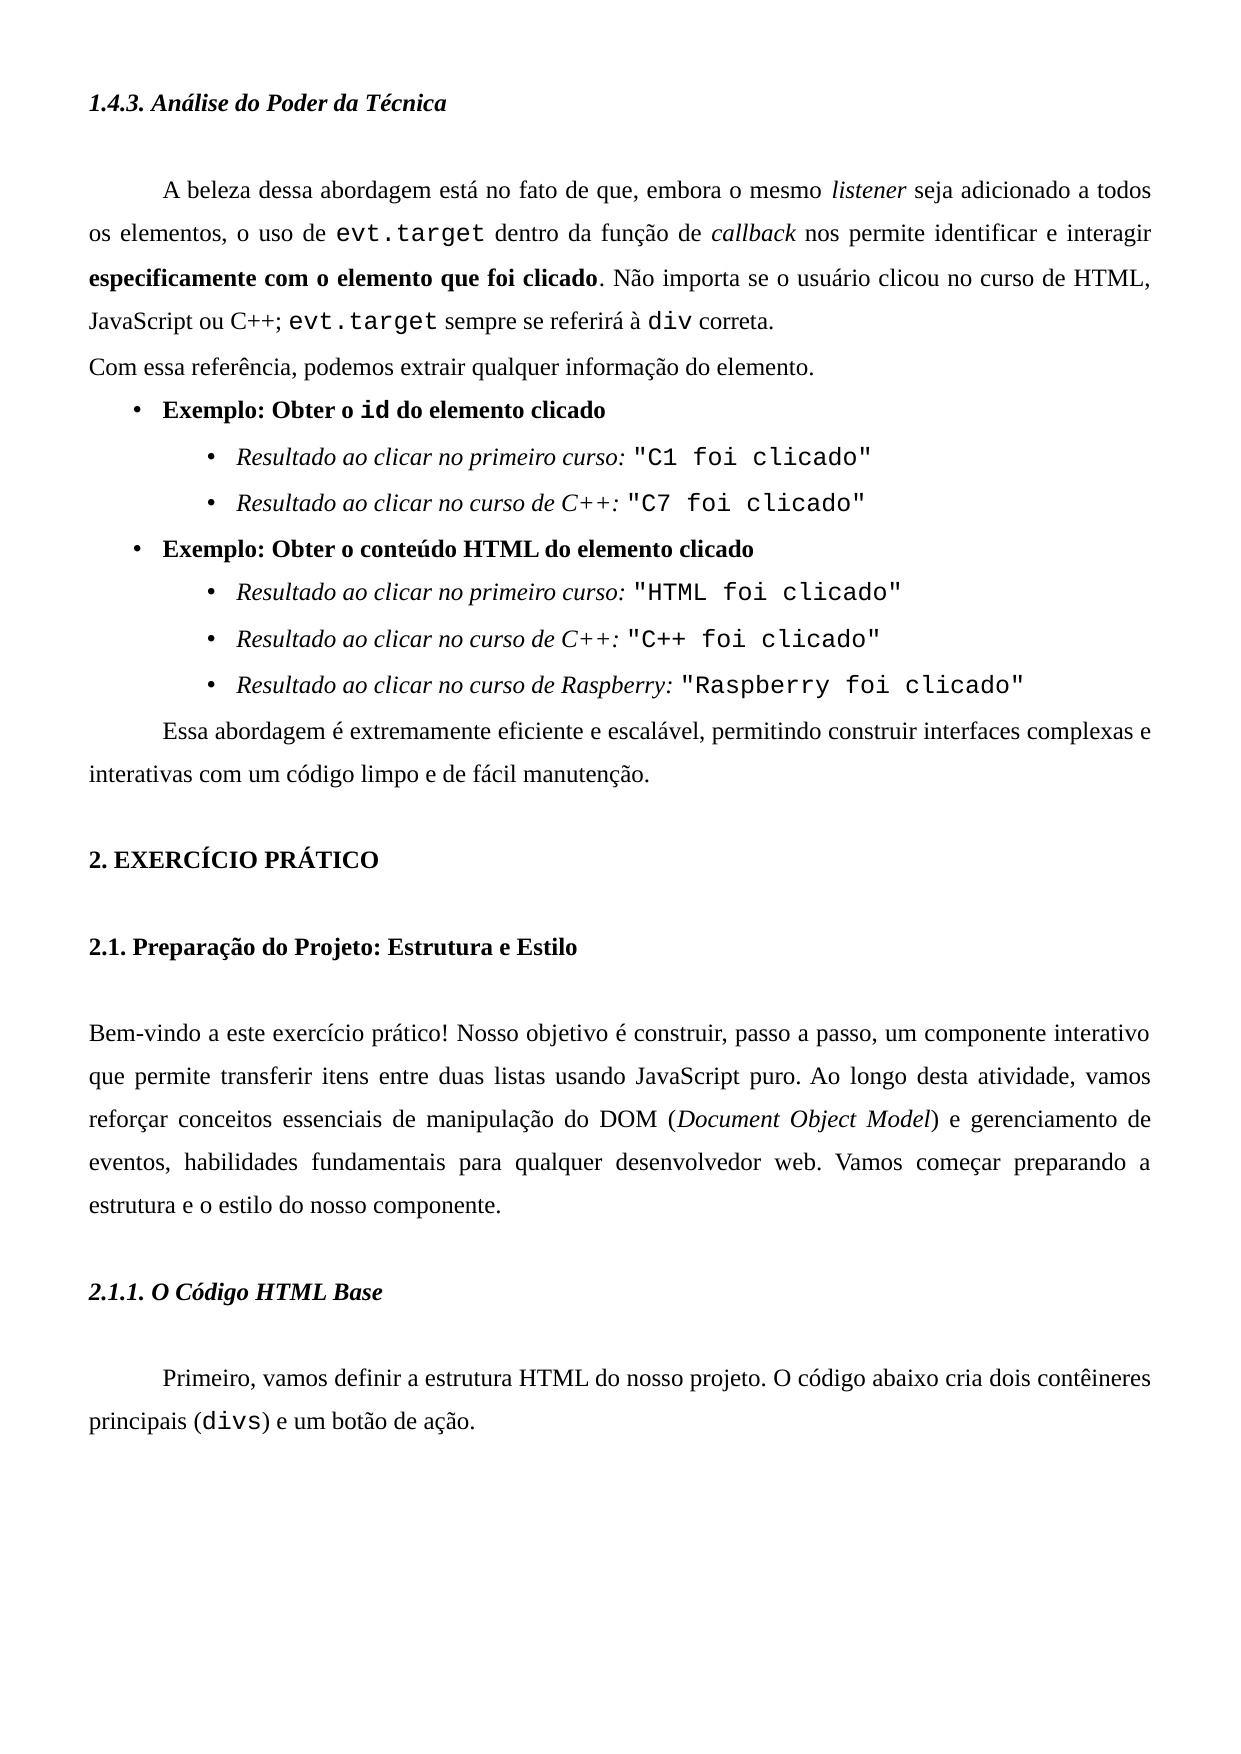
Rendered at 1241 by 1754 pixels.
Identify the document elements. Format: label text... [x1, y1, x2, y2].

list Resultado ao clicar no curso de Raspberry: "Raspberry foi clicado" [207, 670, 1152, 701]
text Bem-vindo a este exercício prático! Nosso objetivo é construir, passo a passo, um componente interativo que permite transferir itens entre duas listas usando JavaScript puro. Ao longo desta atividade, vamos reforçar conceitos essenciais de manipulação do DOM (Document Object Model) e gerenciamento de eventos, habilidades fundamentais para qualquer desenvolvedor web. Vamos começar preparando a estrutura e o estilo do nosso componente. [88, 1018, 1152, 1219]
subtitle Preparação do Projeto: Estrutura e Estilo [88, 932, 1152, 961]
text A beleza dessa abordagem está no fato de que, embora o mesmo listener seja adicionado a todos os elementos, o uso de evt.target dentro da função de callback nos permite identificar e interagir especificamente com o elemento que foi clicado. Não importa se o usuário clicou no curso de HTML, JavaScript ou C++; evt.target sempre se referirá à div correta. [88, 175, 1152, 337]
list Exemplo: Obter o conteúdo HTML do elemento clicado [133, 534, 1152, 563]
list Resultado ao clicar no curso de C++: "C7 foi clicado" [207, 488, 1152, 519]
text Primeiro, vamos definir a estrutura HTML do nosso projeto. O código abaixo cria dois contêineres principais (divs) e um botão de ação. [88, 1363, 1152, 1437]
list Resultado ao clicar no primeiro curso: "HTML foi clicado" [207, 577, 1152, 608]
list Resultado ao clicar no primeiro curso: "C1 foi clicado" [207, 442, 1152, 473]
text Essa abordagem é extremamente eficiente e escalável, permitindo construir interfaces complexas e interativas com um código limpo e de fácil manutenção. [88, 716, 1152, 788]
subtitle Exercício Prático [88, 846, 1152, 874]
list Resultado ao clicar no curso de C++: "C++ foi clicado" [207, 624, 1152, 654]
subtitle Análise do Poder da Técnica [88, 88, 1152, 117]
text Com essa referência, podemos extrair qualquer informação do elemento. [88, 352, 1152, 381]
list Exemplo: Obter o id do elemento clicado [133, 396, 1152, 426]
subtitle O Código HTML Base [88, 1277, 1152, 1306]
